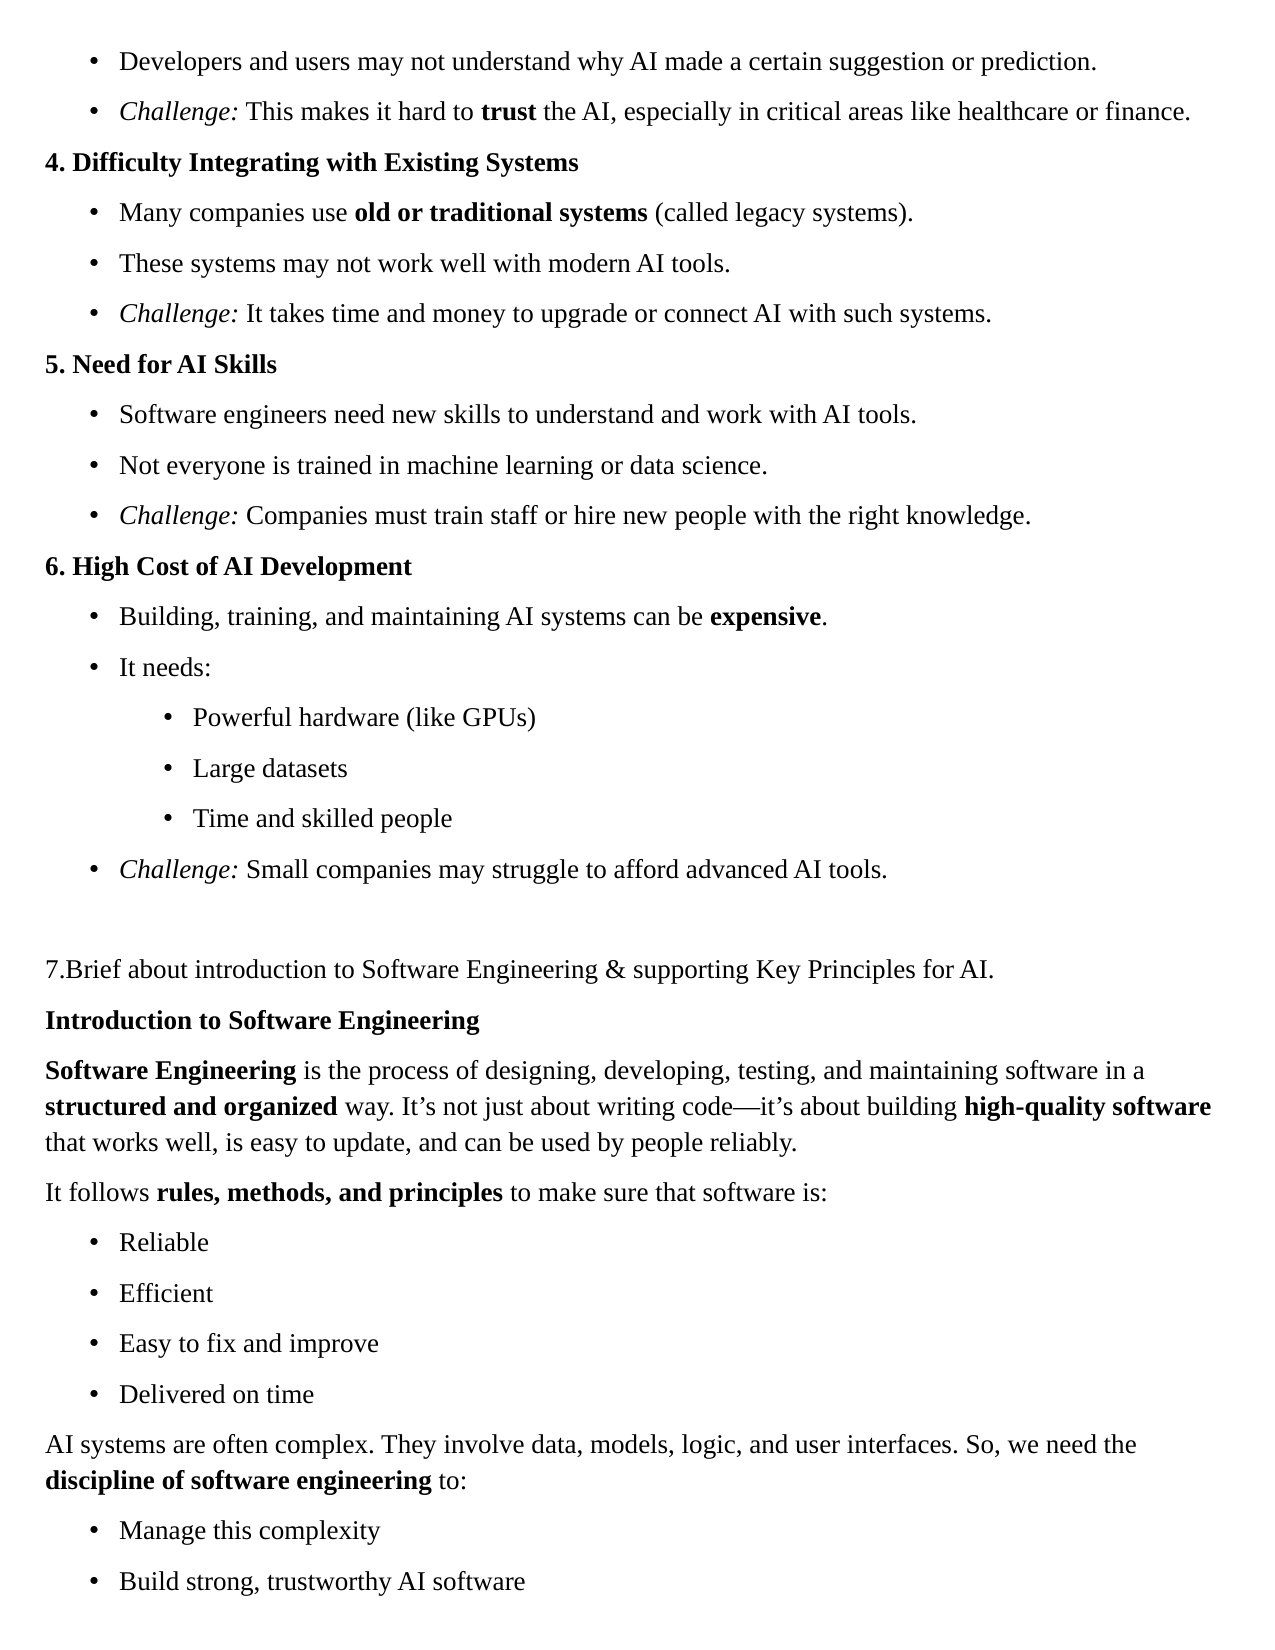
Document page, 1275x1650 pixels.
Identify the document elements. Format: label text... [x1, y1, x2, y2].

list Delivered on time [89, 1378, 1230, 1409]
list Challenge: It takes time and money to upgrade or connect AI with such systems. [89, 297, 1230, 329]
subtitle Introduction to Software Engineering [45, 1004, 1230, 1035]
subtitle 5. Need for AI Skills [45, 348, 1230, 379]
list Developers and users may not understand why AI made a certain suggestion or prediction. [89, 45, 1230, 76]
list Not everyone is trained in machine learning or data science. [89, 449, 1230, 480]
list Challenge: Companies must train staff or hire new people with the right knowledge. [89, 499, 1230, 531]
text AI systems are often complex. They involve data, models, logic, and user interfaces. So, we need the discipline of software engineering to: [45, 1428, 1230, 1495]
list Challenge: Small companies may struggle to afford advanced AI tools. [89, 853, 1230, 884]
list Software engineers need new skills to understand and work with AI tools. [89, 398, 1230, 429]
list Manage this complexity [89, 1514, 1230, 1546]
subtitle 6. High Cost of AI Development [45, 550, 1230, 581]
list Challenge: This makes it hard to trust the AI, especially in critical areas like healthcare or finance. [89, 96, 1230, 127]
list These systems may not work well with modern AI tools. [89, 247, 1230, 278]
text 7.Brief about introduction to Software Engineering & supporting Key Principles for AI. [45, 953, 1230, 985]
list Many companies use old or traditional systems (called legacy systems). [89, 196, 1230, 228]
list Time and skilled people [163, 802, 1230, 833]
list Building, training, and maintaining AI systems can be expensive. [89, 600, 1230, 631]
text Software Engineering is the process of designing, developing, testing, and maintaining software in a structured and organized way. It’s not just about writing code—it’s about building high-quality software that works well, is easy to update, and can be used by people reliably. [45, 1054, 1230, 1157]
list Easy to fix and improve [89, 1327, 1230, 1358]
list Reliable [89, 1226, 1230, 1257]
text It follows rules, methods, and principles to make sure that software is: [45, 1176, 1230, 1207]
list Large datasets [163, 752, 1230, 783]
list Powerful hardware (like GPUs) [163, 701, 1230, 732]
list It needs: [89, 651, 1230, 682]
list Build strong, trustworthy AI software [89, 1565, 1230, 1596]
subtitle 4. Difficulty Integrating with Existing Systems [45, 146, 1230, 177]
list Efficient [89, 1277, 1230, 1308]
